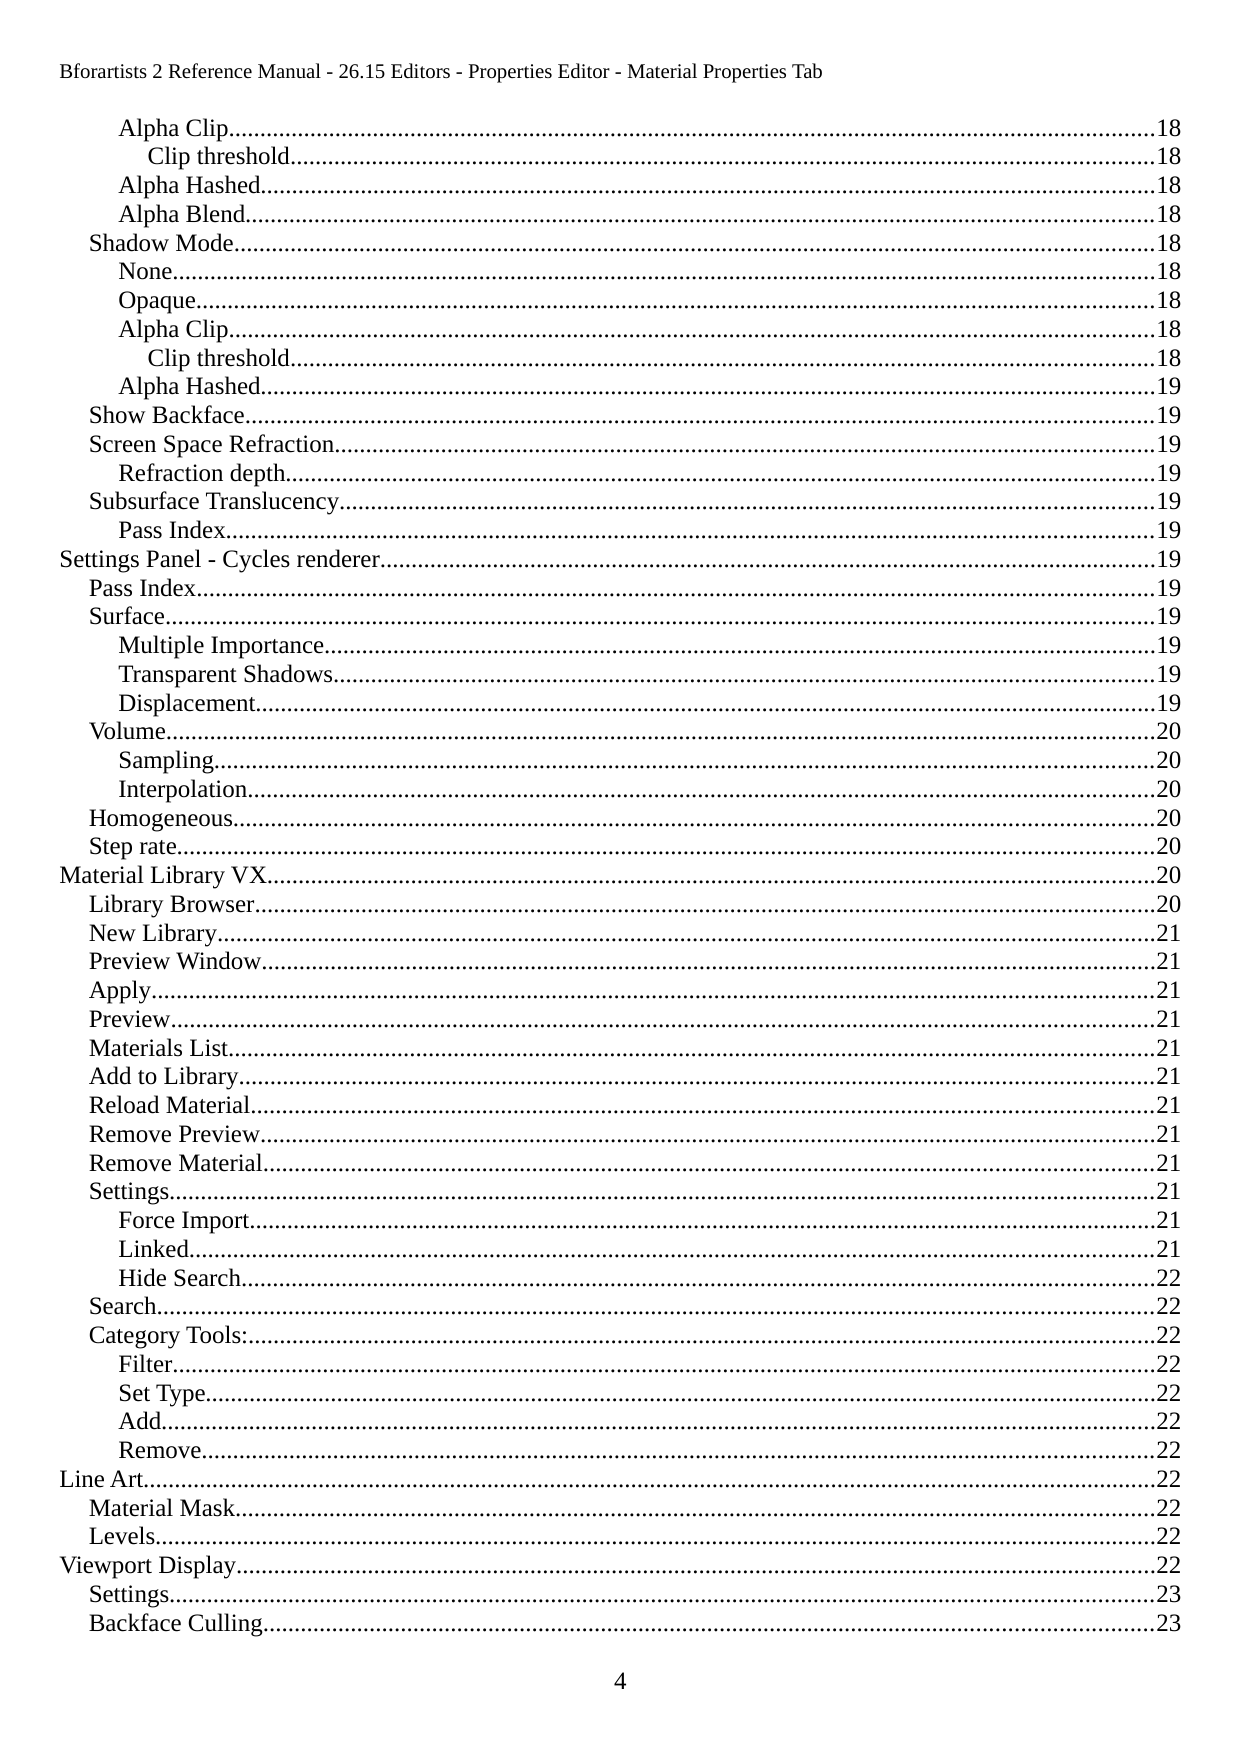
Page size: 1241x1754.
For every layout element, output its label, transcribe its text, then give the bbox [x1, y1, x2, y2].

text Displacement 19 [118, 688, 1181, 716]
text Interpolation 20 [118, 774, 1181, 803]
text Sampling 20 [118, 745, 1181, 774]
text Force Import 21 [118, 1205, 1181, 1234]
text Volume 20 [88, 716, 1181, 745]
text Materials List 21 [88, 1033, 1181, 1061]
text Viewport Display 22 [59, 1550, 1181, 1579]
text Clip threshold 18 [147, 343, 1181, 371]
text Alpha Clip 18 [118, 113, 1181, 141]
text Set Type 22 [118, 1378, 1181, 1406]
text Opaque 18 [118, 285, 1181, 314]
text Apply 21 [88, 975, 1181, 1004]
text Add to Library 21 [88, 1061, 1181, 1090]
text Subsurface Translucency 19 [88, 486, 1181, 515]
text Alpha Hashed 18 [118, 170, 1181, 199]
text Reload Material 21 [88, 1090, 1181, 1119]
text Clip threshold 18 [147, 141, 1181, 170]
text Settings Panel - Cycles renderer 19 [59, 544, 1181, 573]
text Settings 21 [88, 1176, 1181, 1205]
text Preview Window 21 [88, 946, 1181, 975]
text Remove Material 21 [88, 1148, 1181, 1176]
text Remove Preview 21 [88, 1119, 1181, 1148]
text Screen Space Refraction 19 [88, 429, 1181, 458]
text Preview 21 [88, 1004, 1181, 1033]
text Alpha Clip 18 [118, 314, 1181, 343]
text Surface 19 [88, 601, 1181, 630]
text Search 22 [88, 1291, 1181, 1320]
text Category Tools: 22 [88, 1320, 1181, 1349]
text Line Art 22 [59, 1464, 1181, 1493]
text Step rate 20 [88, 831, 1181, 860]
text Material Library VX 20 [59, 860, 1181, 889]
text Settings 23 [88, 1579, 1181, 1608]
text Alpha Blend 18 [118, 199, 1181, 228]
text Levels 22 [88, 1521, 1181, 1550]
text Add 22 [118, 1406, 1181, 1435]
text None 18 [118, 256, 1181, 285]
text Hide Search 22 [118, 1263, 1181, 1291]
text Show Backface 19 [88, 400, 1181, 429]
text Library Browser 20 [88, 889, 1181, 918]
text Pass Index 19 [88, 573, 1181, 601]
text Remove 22 [118, 1435, 1181, 1464]
text New Library 21 [88, 918, 1181, 946]
text Refraction depth 19 [118, 458, 1181, 486]
text Homogeneous 20 [88, 803, 1181, 831]
text Backface Culling 23 [88, 1608, 1181, 1636]
text Filter 22 [118, 1349, 1181, 1378]
text Multiple Importance 19 [118, 630, 1181, 659]
text Material Mask 22 [88, 1493, 1181, 1521]
text Pass Index 19 [118, 515, 1181, 544]
text Shadow Mode 18 [88, 228, 1181, 256]
text Transparent Shadows 19 [118, 659, 1181, 688]
text Alpha Hashed 19 [118, 371, 1181, 400]
text Linked 21 [118, 1234, 1181, 1263]
